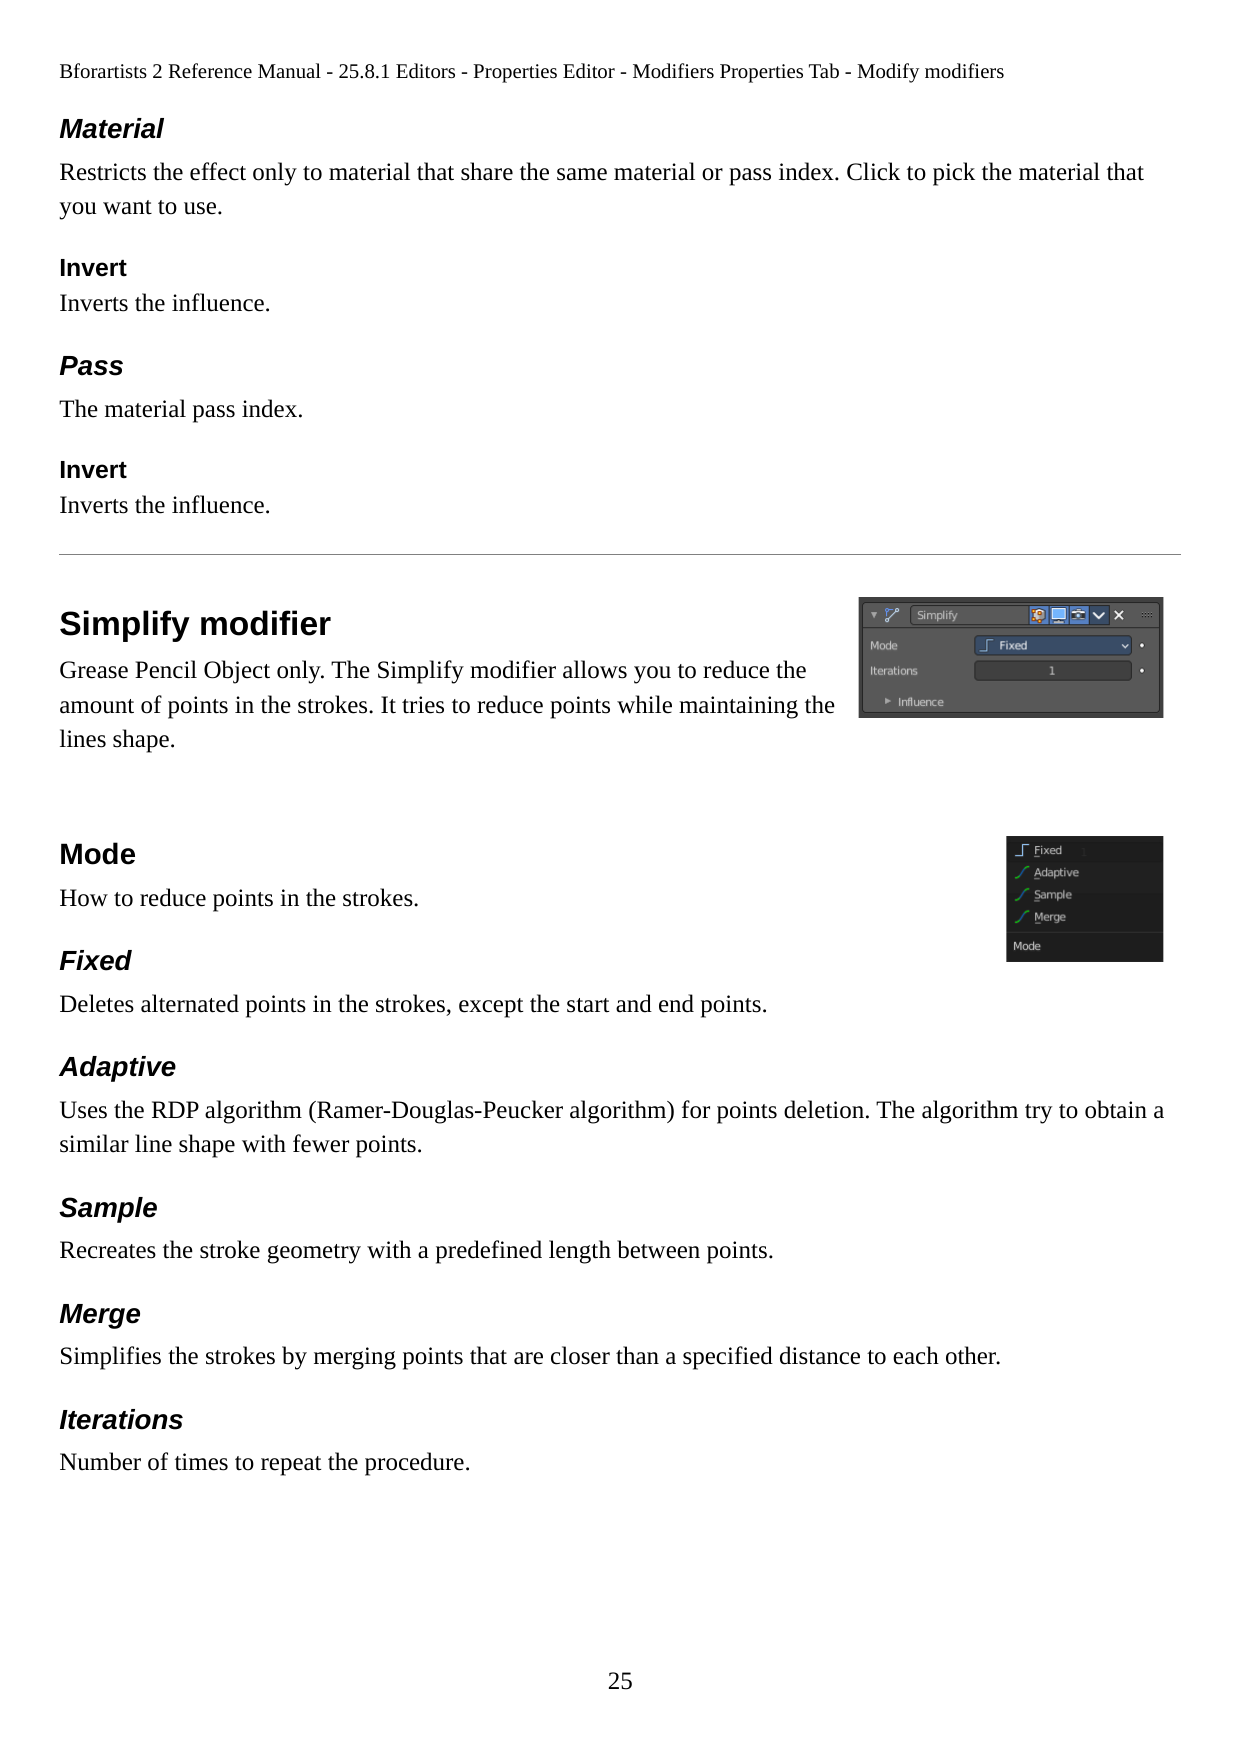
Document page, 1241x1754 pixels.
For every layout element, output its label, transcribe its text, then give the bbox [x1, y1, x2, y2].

text Simplifies the strokes by merging points that are closer than a specified distance to each other. [59, 1341, 1181, 1370]
text Restricts the effect only to material that share the same material or pass index. Click to pick the material that you want to use. [59, 157, 1181, 220]
subtitle Adaptive [59, 1051, 1181, 1083]
text Uses the RDP algorithm (Ramer-Douglas-Peucker algorithm) for points deletion. The algorithm try to obtain a similar line shape with fewer points. [59, 1095, 1181, 1158]
subtitle Mode [59, 837, 1006, 871]
subtitle Material [59, 113, 1181, 144]
picture [1006, 836, 1164, 962]
text Grease Pencil Object only. The Simplify modifier allows you to reduce the amount of points in the strokes. It tries to reduce points while maintaining the lines shape. [59, 655, 1181, 753]
subtitle Invert [59, 253, 1181, 282]
text Inverts the influence. [59, 490, 1181, 519]
subtitle Fixed [59, 945, 1181, 977]
subtitle Simplify modifier [59, 604, 858, 643]
text Deletes alternated points in the strokes, except the start and end points. [59, 989, 1181, 1018]
text The material pass index. [59, 394, 1181, 422]
text How to reduce points in the strokes. [59, 883, 1006, 912]
subtitle [1164, 604, 1181, 643]
subtitle [1164, 837, 1181, 871]
subtitle Sample [59, 1191, 1181, 1223]
subtitle Invert [59, 455, 1181, 484]
subtitle Merge [59, 1297, 1181, 1329]
text Recreates the stroke geometry with a predefined length between points. [59, 1236, 1181, 1264]
subtitle Iterations [59, 1403, 1181, 1435]
text Inverts the influence. [59, 288, 1181, 317]
subtitle Pass [59, 349, 1181, 381]
picture [858, 597, 1164, 718]
text Number of times to repeat the procedure. [59, 1447, 1181, 1476]
